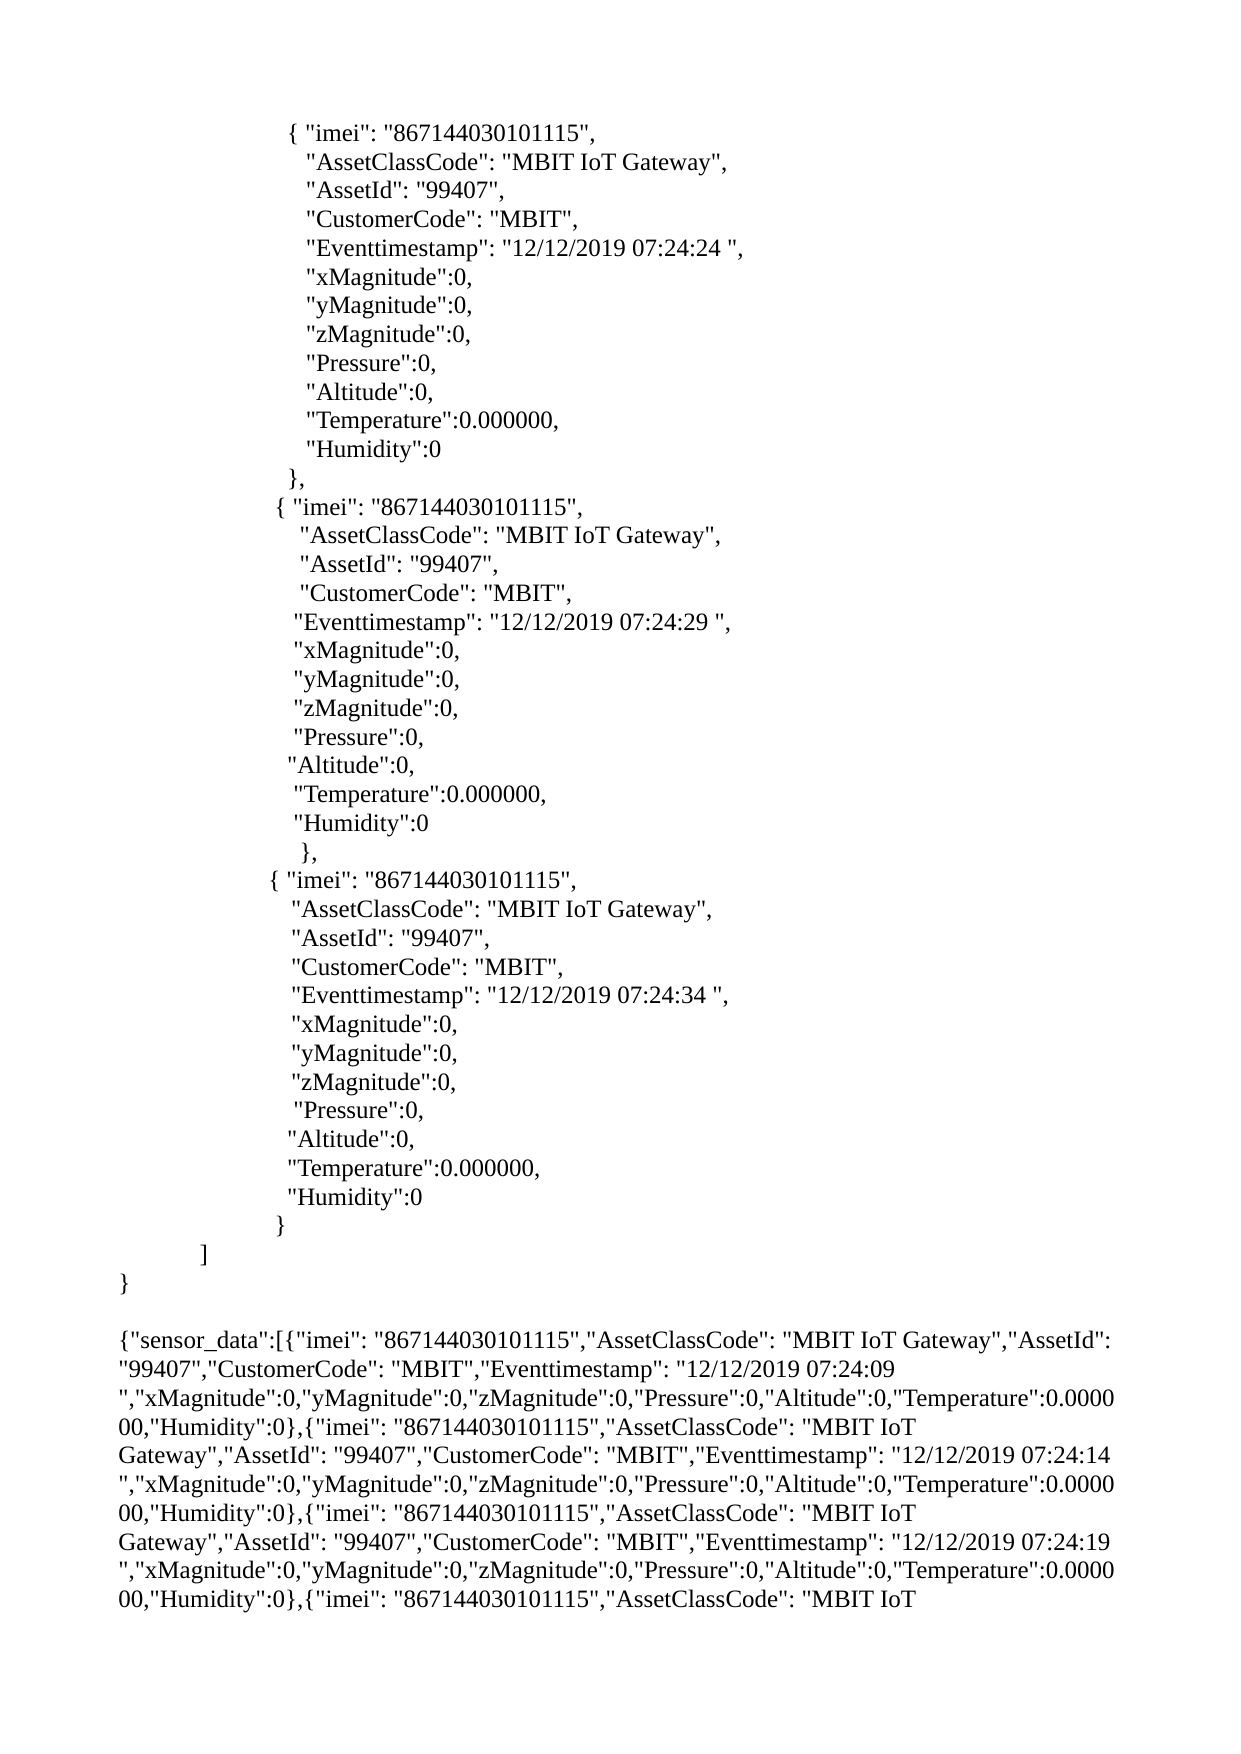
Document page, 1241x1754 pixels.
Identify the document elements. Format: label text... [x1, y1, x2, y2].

text }, [118, 463, 1122, 492]
text "AssetId": "99407", [118, 176, 1122, 204]
text "yMagnitude":0, [118, 291, 1122, 319]
text } [118, 1268, 1122, 1297]
text { "imei": "867144030101115", [118, 118, 1122, 147]
text "Humidity":0 [118, 434, 1122, 463]
text "AssetId": "99407", [118, 549, 1122, 578]
text "Pressure":0, [118, 722, 1122, 751]
text ] [118, 1239, 1122, 1268]
text "zMagnitude":0, [118, 693, 1122, 722]
text "Pressure":0, [118, 1096, 1122, 1124]
text "Eventtimestamp": "12/12/2019 07:24:29 ", [118, 607, 1122, 636]
text "AssetId": "99407", [118, 923, 1122, 952]
text {"sensor_data":[{"imei": "867144030101115","AssetClassCode": "MBIT IoT Gateway","AssetId": "99407","CustomerCode": "MBIT","Eventtimestamp": "12/12/2019 07:24:09 ","xMagnitude":0,"yMagnitude":0,"zMagnitude":0,"Pressure":0,"Altitude":0,"Temperature":0.000000,"Humidity":0},{"imei": "867144030101115","AssetClassCode": "MBIT IoT Gateway","AssetId": "99407","CustomerCode": "MBIT","Eventtimestamp": "12/12/2019 07:24:14 ","xMagnitude":0,"yMagnitude":0,"zMagnitude":0,"Pressure":0,"Altitude":0,"Temperature":0.000000,"Humidity":0},{"imei": "867144030101115","AssetClassCode": "MBIT IoT Gateway","AssetId": "99407","CustomerCode": "MBIT","Eventtimestamp": "12/12/2019 07:24:19 ","xMagnitude":0,"yMagnitude":0,"zMagnitude":0,"Pressure":0,"Altitude":0,"Temperature":0.000000,"Humidity":0},{"imei": "867144030101115","AssetClassCode": "MBIT IoT [118, 1326, 1122, 1613]
text { "imei": "867144030101115", [118, 492, 1122, 521]
text "yMagnitude":0, [118, 664, 1122, 693]
text "Humidity":0 [118, 808, 1122, 837]
text "AssetClassCode": "MBIT IoT Gateway", [118, 521, 1122, 549]
text "Temperature":0.000000, [118, 1153, 1122, 1182]
text "AssetClassCode": "MBIT IoT Gateway", [118, 147, 1122, 176]
text "CustomerCode": "MBIT", [118, 952, 1122, 981]
text "Humidity":0 [118, 1182, 1122, 1211]
text "Altitude":0, [118, 377, 1122, 406]
text "Altitude":0, [118, 751, 1122, 779]
text "Altitude":0, [118, 1124, 1122, 1153]
text "CustomerCode": "MBIT", [118, 204, 1122, 233]
text { "imei": "867144030101115", [118, 866, 1122, 894]
text "Pressure":0, [118, 348, 1122, 377]
text } [118, 1211, 1122, 1239]
text "xMagnitude":0, [118, 1009, 1122, 1038]
text "zMagnitude":0, [118, 319, 1122, 348]
text "CustomerCode": "MBIT", [118, 578, 1122, 607]
text "zMagnitude":0, [118, 1067, 1122, 1096]
text "xMagnitude":0, [118, 262, 1122, 291]
text "Eventtimestamp": "12/12/2019 07:24:24 ", [118, 233, 1122, 262]
text "yMagnitude":0, [118, 1038, 1122, 1067]
text "Temperature":0.000000, [118, 406, 1122, 434]
text "Temperature":0.000000, [118, 779, 1122, 808]
text "Eventtimestamp": "12/12/2019 07:24:34 ", [118, 981, 1122, 1009]
text "AssetClassCode": "MBIT IoT Gateway", [118, 894, 1122, 923]
text "xMagnitude":0, [118, 636, 1122, 664]
text }, [118, 837, 1122, 866]
